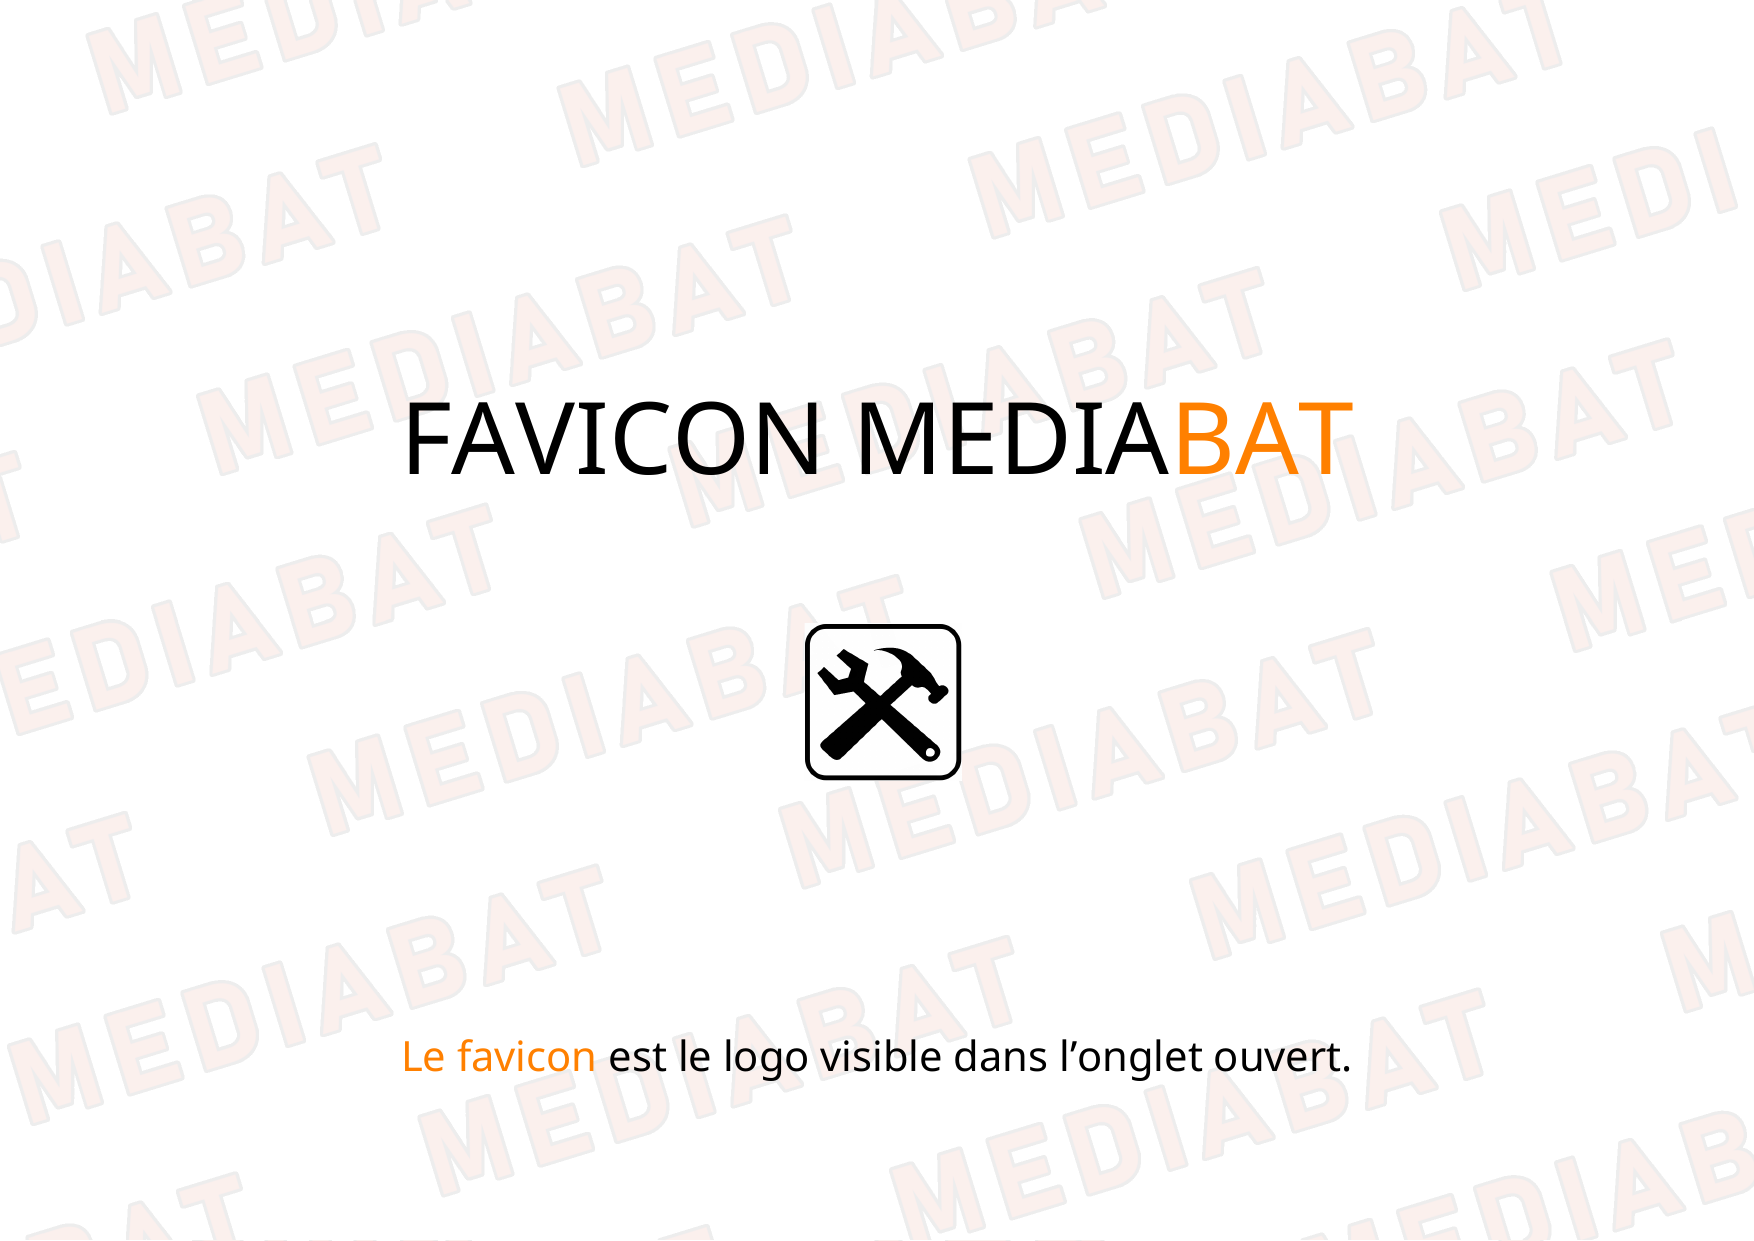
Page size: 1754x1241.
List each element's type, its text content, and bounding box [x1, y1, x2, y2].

text Le favicon est le logo visible dans l’onglet ouvert. [118, 1026, 1636, 1083]
picture [0, 0, 1754, 1241]
text FAVICON MEDIABAT [118, 368, 1636, 504]
